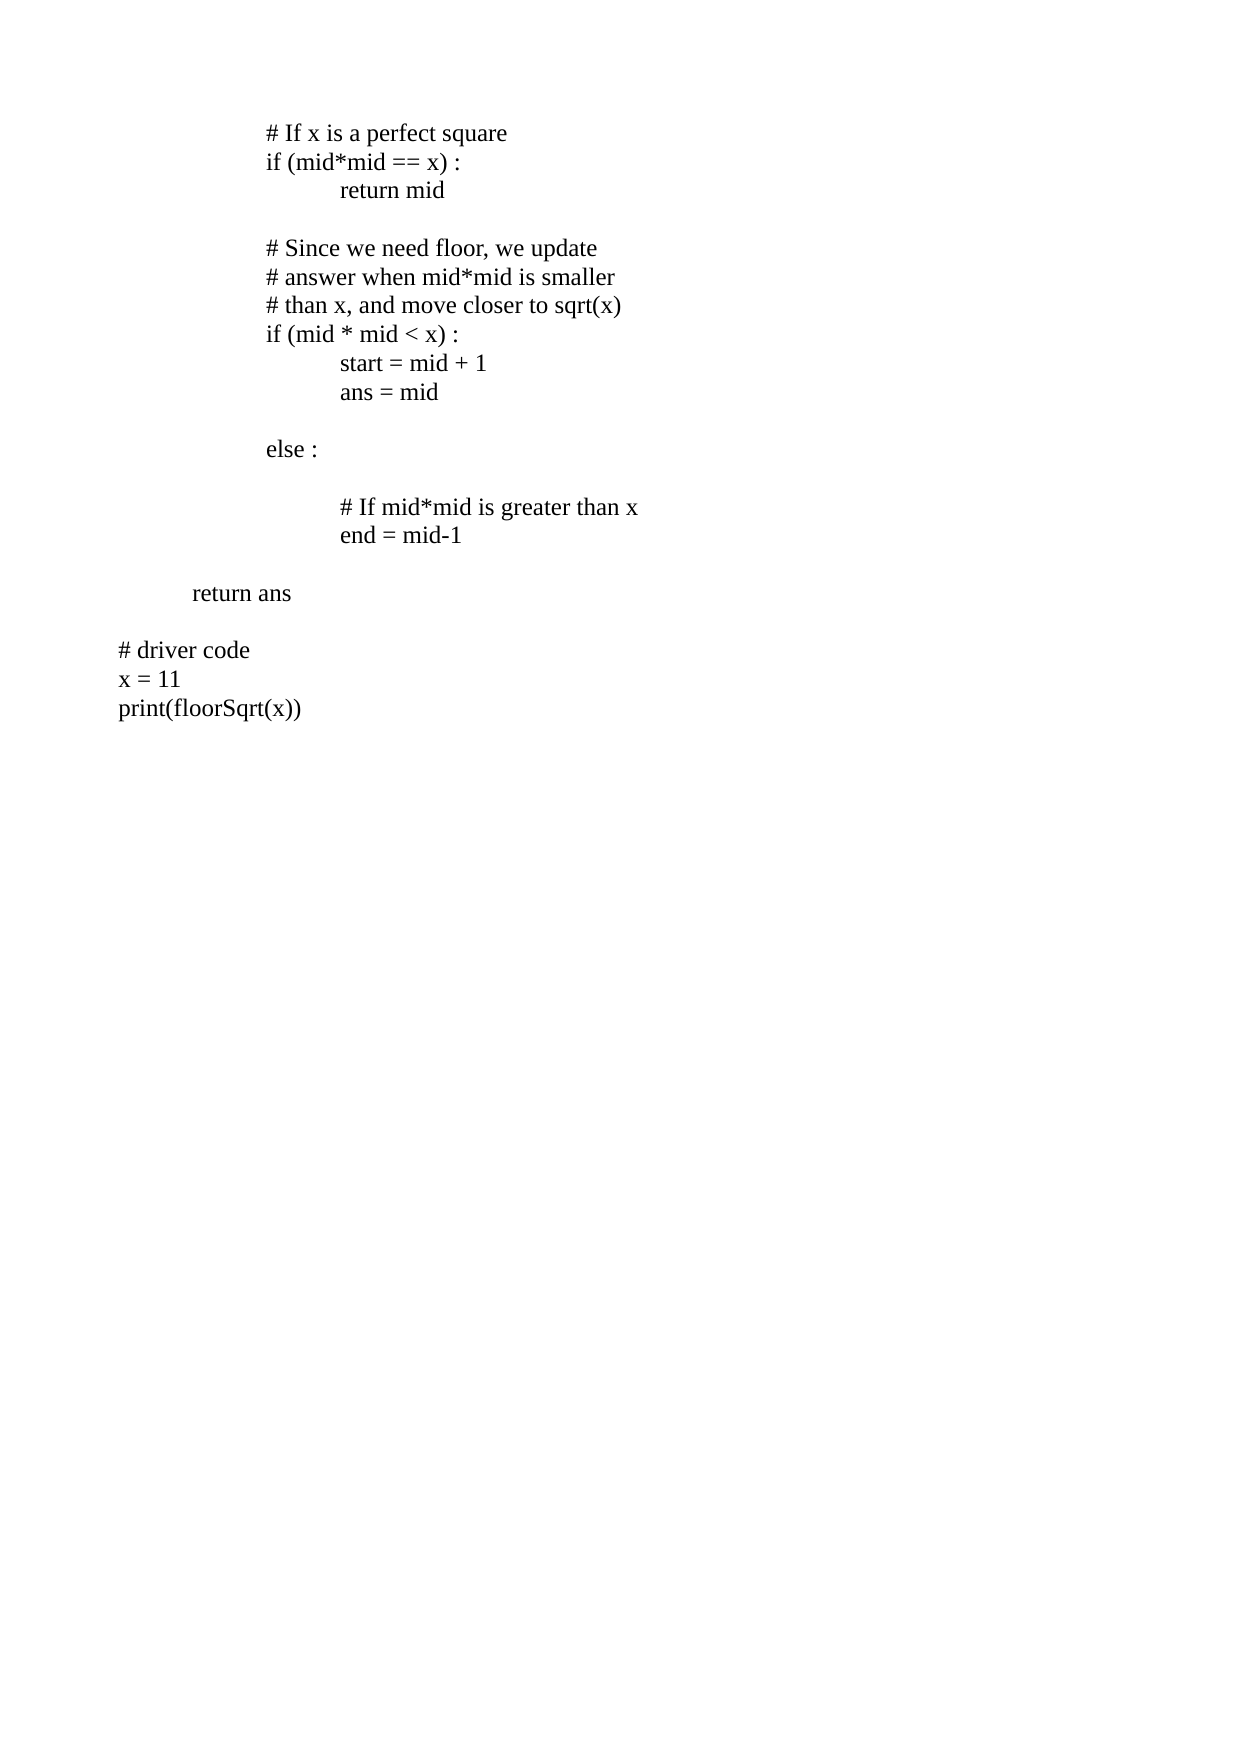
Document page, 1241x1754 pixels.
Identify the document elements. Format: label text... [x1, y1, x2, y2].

text ans = mid [118, 377, 1122, 406]
text print(floorSqrt(x)) [118, 693, 1122, 722]
text # driver code [118, 636, 1122, 664]
text x = 11 [118, 664, 1122, 693]
text # If mid*mid is greater than x [118, 492, 1122, 521]
text # Since we need floor, we update [118, 233, 1122, 262]
text end = mid-1 [118, 521, 1122, 549]
text return mid [118, 176, 1122, 204]
text if (mid*mid == x) : [118, 147, 1122, 176]
text if (mid * mid < x) : [118, 319, 1122, 348]
text # answer when mid*mid is smaller [118, 262, 1122, 291]
text # If x is a perfect square [118, 118, 1122, 147]
text start = mid + 1 [118, 348, 1122, 377]
text else : [118, 434, 1122, 463]
text # than x, and move closer to sqrt(x) [118, 291, 1122, 319]
text return ans [118, 578, 1122, 607]
